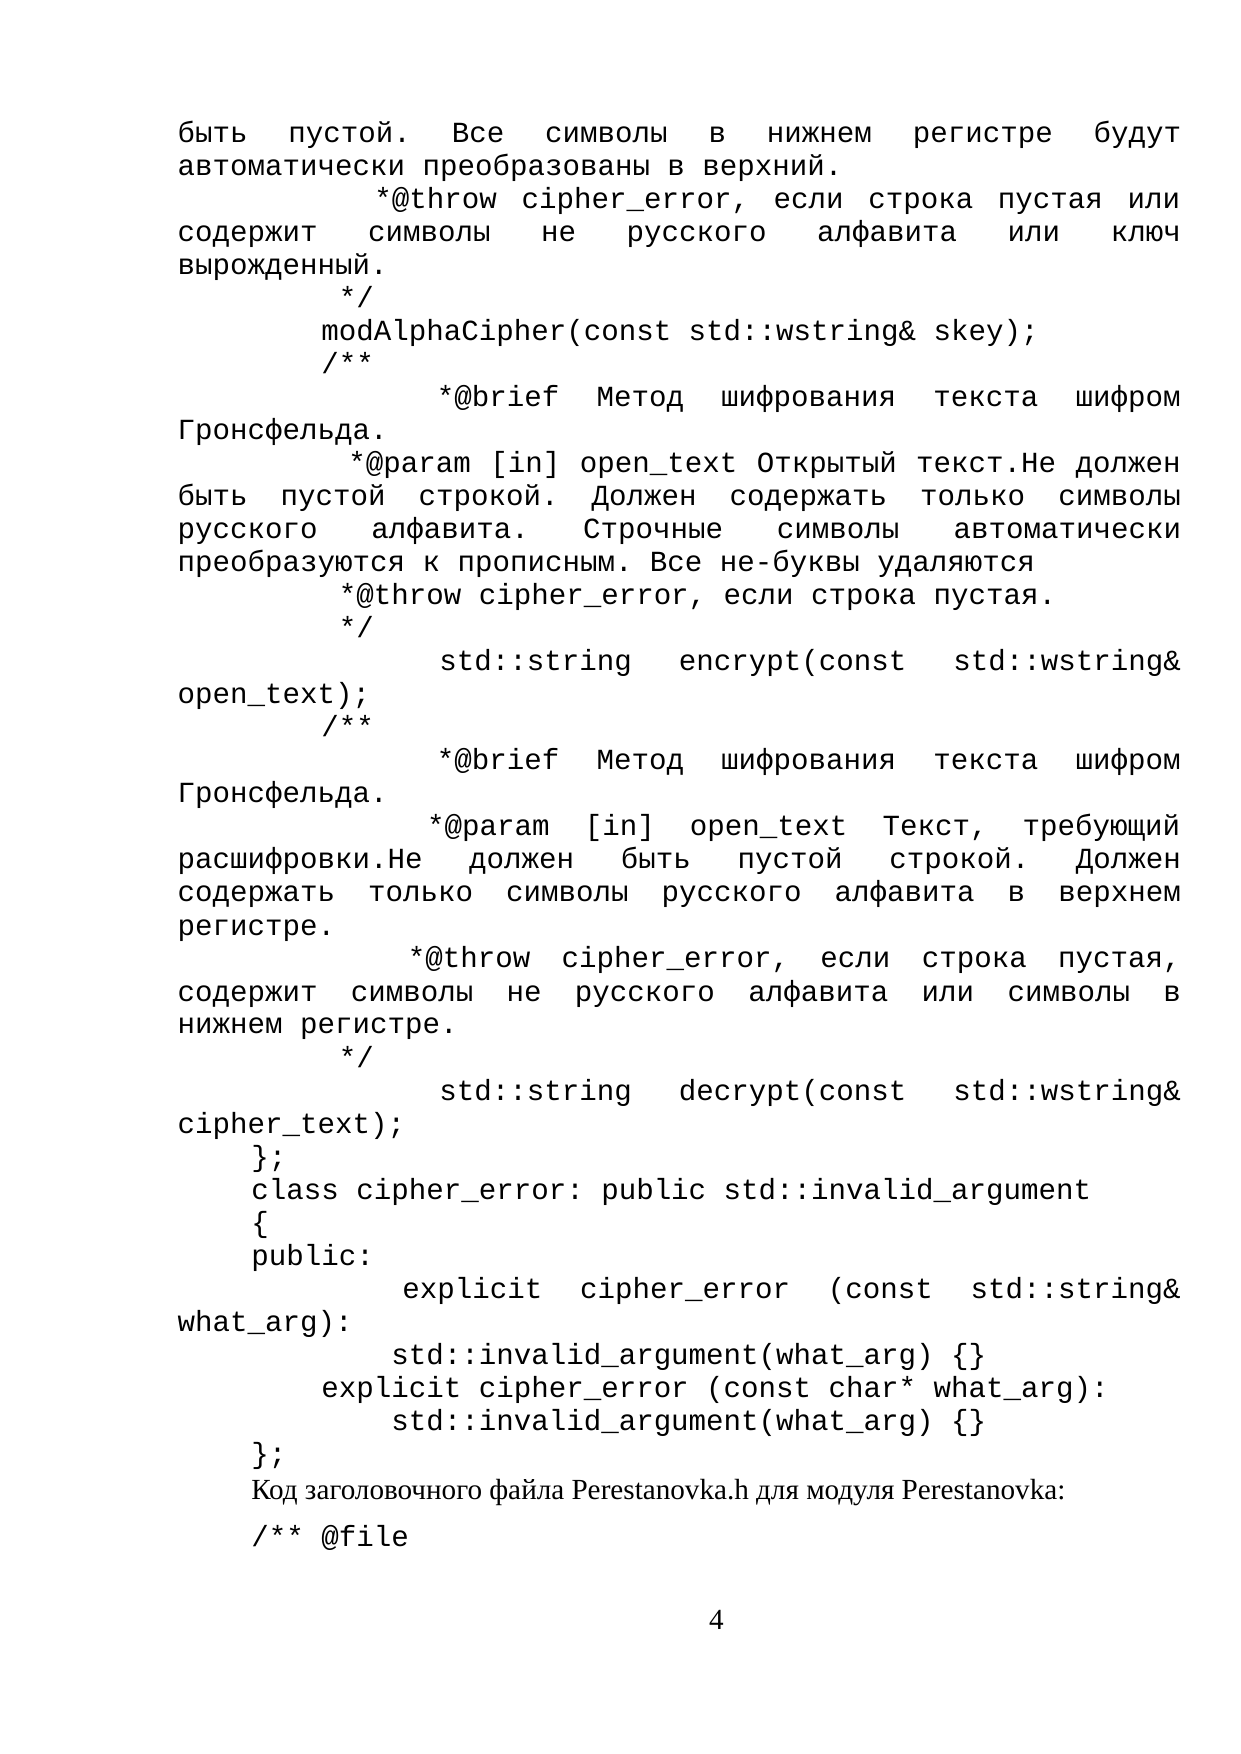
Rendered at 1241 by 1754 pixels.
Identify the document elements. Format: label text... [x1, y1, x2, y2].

text std::string encrypt(const std::wstring& open_text); [177, 646, 1181, 712]
text *@param [in] open_text Открытый текст.Не должен быть пустой строкой. Должен содержать только символы русского алфавита. Строчные символы автоматически преобразуются к прописным. Все не-буквы удаляются [177, 448, 1181, 580]
text /** [177, 712, 1181, 746]
text */ [177, 283, 1181, 316]
text быть пустой. Все символы в нижнем регистре будут автоматически преобразованы в верхний. [177, 118, 1181, 184]
text explicit cipher_error (const char* what_arg): [177, 1373, 1181, 1406]
text modAlphaCipher(const std::wstring& skey); [177, 316, 1181, 349]
text *@throw cipher_error, если строка пустая или содержит символы не русского алфавита или ключ вырожденный. [177, 184, 1181, 283]
text explicit cipher_error (const std::string& what_arg): [177, 1274, 1181, 1340]
text *@throw cipher_error, если строка пустая, содержит символы не русского алфавита или символы в нижнем регистре. [177, 944, 1181, 1043]
text }; [177, 1142, 1181, 1175]
text std::invalid_argument(what_arg) {} [177, 1340, 1181, 1373]
text Код заголовочного файла Perestanovka.h для модуля Perestanovka: [177, 1472, 1181, 1506]
text *@brief Метод шифрования текста шифром Гронсфельда. [177, 382, 1181, 448]
text *@param [in] open_text Текст, требующий расшифровки.Не должен быть пустой строкой. Должен содержать только символы русского алфавита в верхнем регистре. [177, 812, 1181, 944]
text *@throw cipher_error, если строка пустая. [177, 580, 1181, 613]
text public: [177, 1241, 1181, 1274]
text }; [177, 1439, 1181, 1472]
text class cipher_error: public std::invalid_argument [177, 1175, 1181, 1208]
text */ [177, 613, 1181, 646]
text std::string decrypt(const std::wstring& cipher_text); [177, 1076, 1181, 1142]
text */ [177, 1043, 1181, 1076]
text /** [177, 349, 1181, 382]
text *@brief Метод шифрования текста шифром Гронсфельда. [177, 746, 1181, 812]
text /** @file [177, 1522, 1181, 1555]
text { [177, 1208, 1181, 1241]
text std::invalid_argument(what_arg) {} [177, 1406, 1181, 1439]
